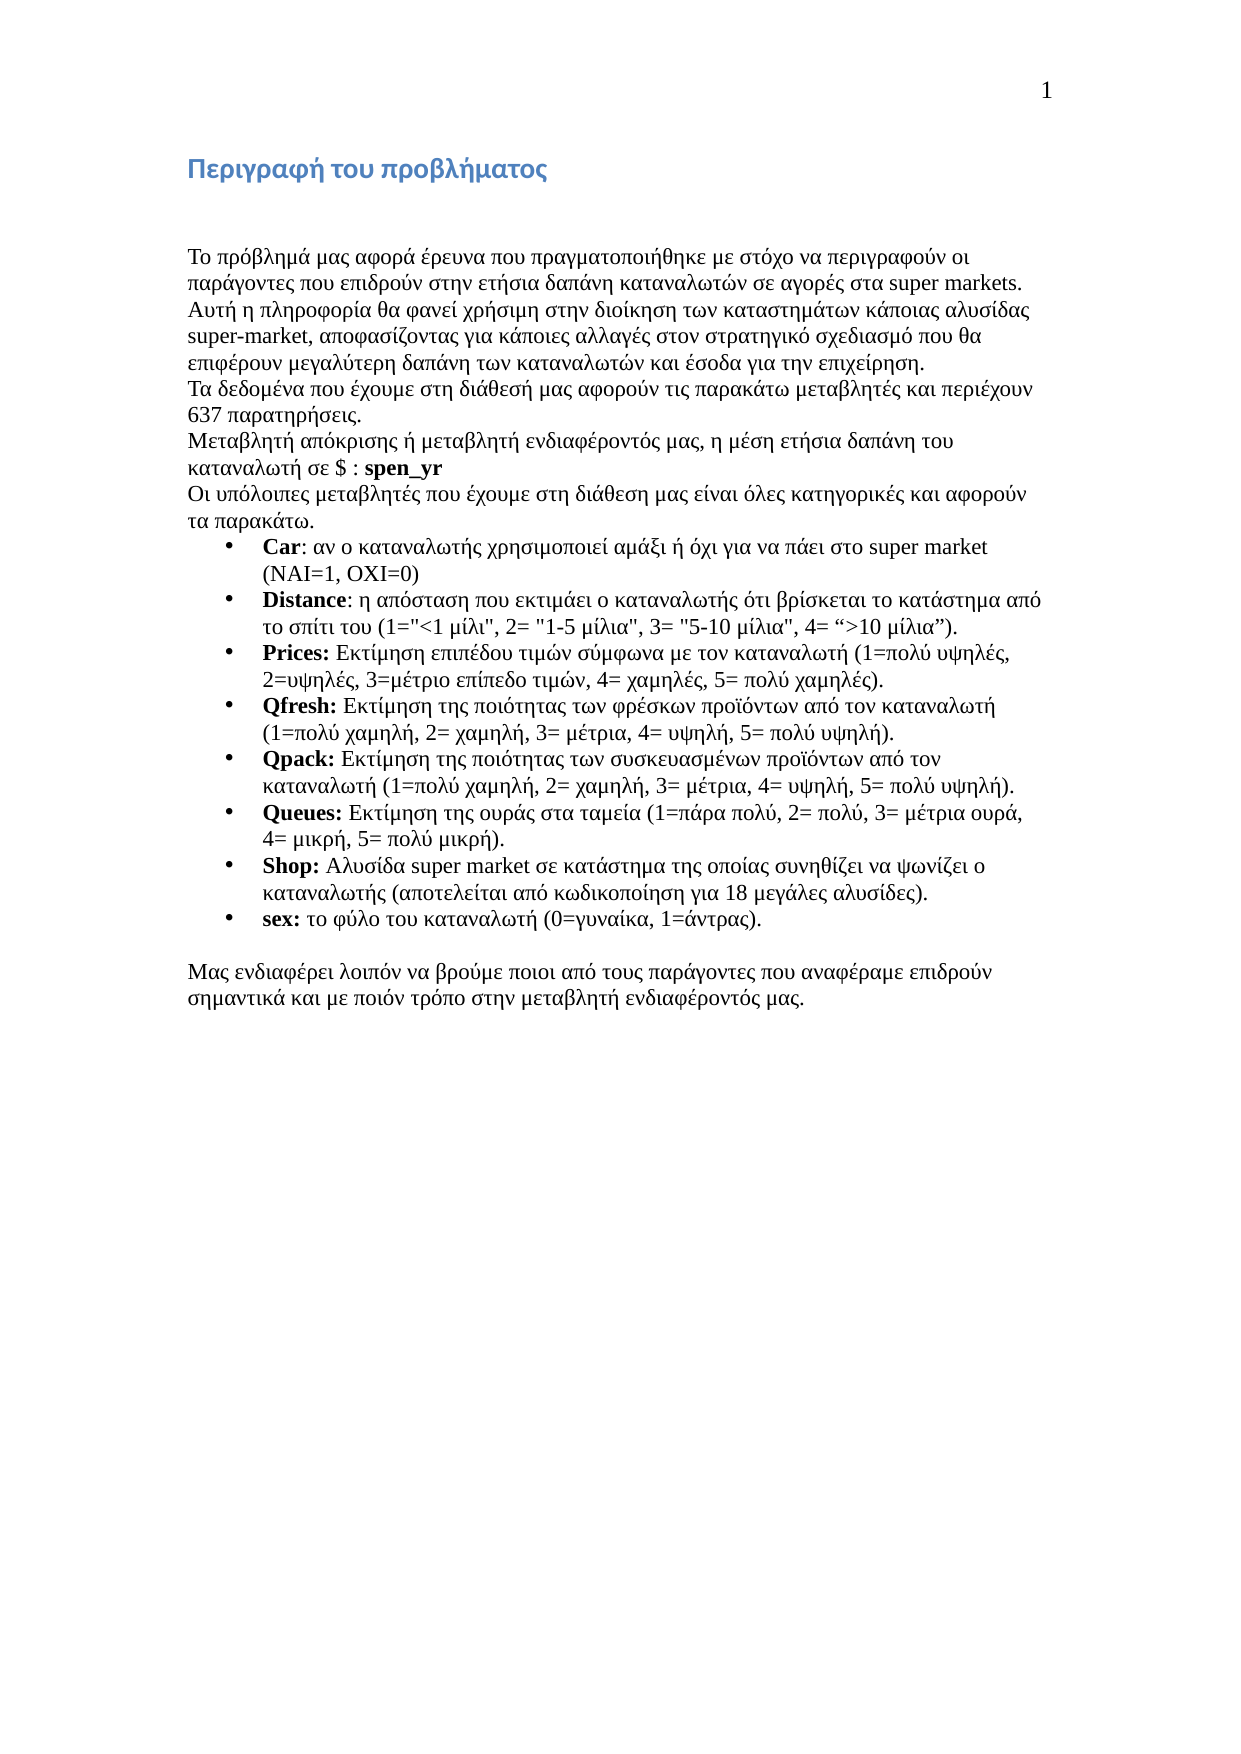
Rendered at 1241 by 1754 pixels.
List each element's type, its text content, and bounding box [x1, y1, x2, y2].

list sex: το φύλο του καταναλωτή (0=γυναίκα, 1=άντρας). [225, 905, 1053, 932]
list Shop: Αλυσίδα super market σε κατάστημα της οποίας συνηθίζει να ψωνίζει ο καταναλωτής (αποτελείται από κωδικοποίηση για 18 μεγάλες αλυσίδες). [225, 852, 1053, 905]
text Μεταβλητή απόκρισης ή μεταβλητή ενδιαφέροντός μας, η μέση ετήσια δαπάνη του καταναλωτή σε $ : spen_yr [187, 428, 1053, 480]
text Τα δεδομένα που έχουμε στη διάθεσή μας αφορούν τις παρακάτω μεταβλητές και περιέχουν 637 παρατηρήσεις. [187, 375, 1053, 428]
text Περιγραφή του προβλήματος [187, 150, 1053, 186]
list Prices: Εκτίμηση επιπέδου τιμών σύμφωνα με τον καταναλωτή (1=πολύ υψηλές, 2=υψηλές, 3=μέτριο επίπεδο τιμών, 4= χαμηλές, 5= πολύ χαμηλές). [225, 639, 1053, 692]
list Qpack: Εκτίμηση της ποιότητας των συσκευασμένων προϊόντων από τον καταναλωτή (1=πολύ χαμηλή, 2= χαμηλή, 3= μέτρια, 4= υψηλή, 5= πολύ υψηλή). [225, 746, 1053, 799]
text Οι υπόλοιπες μεταβλητές που έχουμε στη διάθεση μας είναι όλες κατηγορικές και αφορούν τα παρακάτω. [187, 480, 1053, 533]
list Queues: Εκτίμηση της ουράς στα ταμεία (1=πάρα πολύ, 2= πολύ, 3= μέτρια ουρά, 4= μικρή, 5= πολύ μικρή). [225, 799, 1053, 852]
list Qfresh: Εκτίμηση της ποιότητας των φρέσκων προϊόντων από τον καταναλωτή (1=πολύ χαμηλή, 2= χαμηλή, 3= μέτρια, 4= υψηλή, 5= πολύ υψηλή). [225, 692, 1053, 746]
list Distance: η απόσταση που εκτιμάει ο καταναλωτής ότι βρίσκεται το κατάστημα από το σπίτι του (1="<1 μίλι", 2= "1-5 μίλια", 3= "5-10 μίλια", 4= “>10 μίλια”). [225, 586, 1053, 639]
text Το πρόβλημά μας αφορά έρευνα που πραγματοποιήθηκε με στόχο να περιγραφούν οι παράγοντες που επιδρούν στην ετήσια δαπάνη καταναλωτών σε αγορές στα super markets. Αυτή η πληροφορία θα φανεί χρήσιμη στην διοίκηση των καταστημάτων κάποιας αλυσίδας super-market, αποφασίζοντας για κάποιες αλλαγές στον στρατηγικό σχεδιασμό που θα επιφέρουν μεγαλύτερη δαπάνη των καταναλωτών και έσοδα για την επιχείρηση. [187, 243, 1053, 375]
text Μας ενδιαφέρει λοιπόν να βρούμε ποιοι από τους παράγοντες που αναφέραμε επιδρούν σημαντικά και με ποιόν τρόπο στην μεταβλητή ενδιαφέροντός μας. [187, 958, 1053, 1011]
list Car: αν ο καταναλωτής χρησιμοποιεί αμάξι ή όχι για να πάει στο super market (ΝΑΙ=1, ΟΧΙ=0) [225, 533, 1053, 586]
